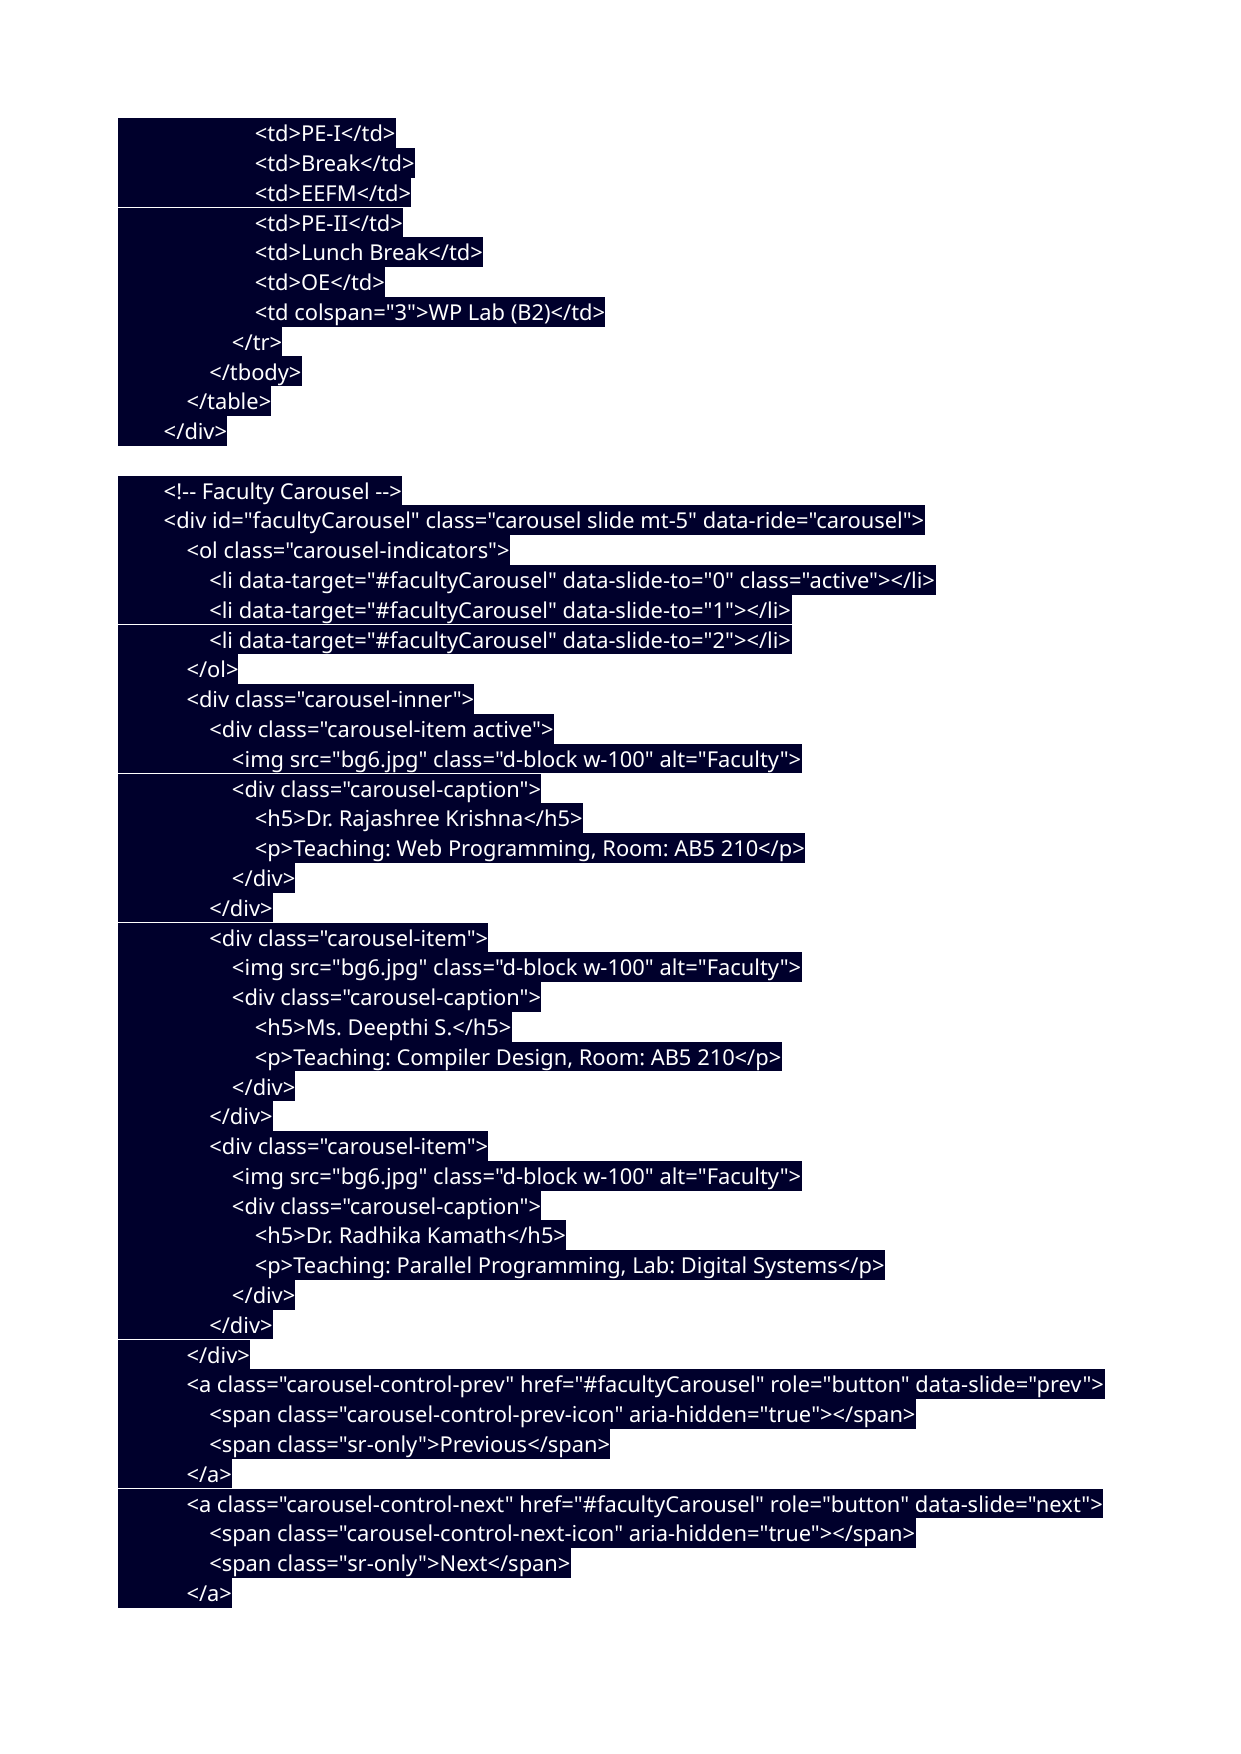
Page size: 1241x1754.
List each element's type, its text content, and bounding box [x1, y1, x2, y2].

text <div class="carousel-item"> [118, 922, 1122, 952]
text <td>PE-I</td> [118, 118, 1122, 148]
text <span class="carousel-control-prev-icon" aria-hidden="true"></span> [118, 1399, 1122, 1429]
text <a class="carousel-control-next" href="#facultyCarousel" role="button" data-slide="next"> [118, 1488, 1122, 1518]
text <td>Break</td> [118, 148, 1122, 178]
text <a class="carousel-control-prev" href="#facultyCarousel" role="button" data-slide="prev"> [118, 1369, 1122, 1399]
text </div> [118, 1339, 1122, 1369]
text </ol> [118, 654, 1122, 684]
text <h5>Dr. Rajashree Krishna</h5> [118, 803, 1122, 833]
text <td>EEFM</td> [118, 178, 1122, 207]
text <span class="sr-only">Previous</span> [118, 1429, 1122, 1459]
text </tbody> [118, 356, 1122, 386]
text </tr> [118, 327, 1122, 356]
text <div class="carousel-caption"> [118, 1191, 1122, 1220]
text <p>Teaching: Parallel Programming, Lab: Digital Systems</p> [118, 1250, 1122, 1280]
text <td colspan="3">WP Lab (B2)</td> [118, 297, 1122, 327]
text <img src="bg6.jpg" class="d-block w-100" alt="Faculty"> [118, 1161, 1122, 1191]
text <h5>Ms. Deepthi S.</h5> [118, 1012, 1122, 1042]
text <ol class="carousel-indicators"> [118, 535, 1122, 565]
text <td>OE</td> [118, 267, 1122, 297]
text </a> [118, 1459, 1122, 1488]
text <!-- Faculty Carousel --> [118, 476, 1122, 505]
text <div class="carousel-item active"> [118, 714, 1122, 744]
text <span class="sr-only">Next</span> [118, 1548, 1122, 1578]
text <div class="carousel-inner"> [118, 684, 1122, 714]
text <div class="carousel-caption"> [118, 773, 1122, 803]
text <div class="carousel-caption"> [118, 982, 1122, 1012]
text <img src="bg6.jpg" class="d-block w-100" alt="Faculty"> [118, 952, 1122, 982]
text <li data-target="#facultyCarousel" data-slide-to="0" class="active"></li> [118, 565, 1122, 595]
text <img src="bg6.jpg" class="d-block w-100" alt="Faculty"> [118, 744, 1122, 773]
text </div> [118, 416, 1122, 446]
text <td>PE-II</td> [118, 207, 1122, 237]
text </div> [118, 1071, 1122, 1101]
text <div class="carousel-item"> [118, 1131, 1122, 1161]
text <div id="facultyCarousel" class="carousel slide mt-5" data-ride="carousel"> [118, 505, 1122, 535]
text </table> [118, 386, 1122, 416]
text <h5>Dr. Radhika Kamath</h5> [118, 1220, 1122, 1250]
text <td>Lunch Break</td> [118, 237, 1122, 267]
text </div> [118, 1101, 1122, 1131]
text <p>Teaching: Compiler Design, Room: AB5 210</p> [118, 1042, 1122, 1071]
text </div> [118, 1280, 1122, 1310]
text </div> [118, 1310, 1122, 1339]
text <li data-target="#facultyCarousel" data-slide-to="1"></li> [118, 595, 1122, 624]
text </a> [118, 1578, 1122, 1608]
text <span class="carousel-control-next-icon" aria-hidden="true"></span> [118, 1518, 1122, 1548]
text </div> [118, 863, 1122, 893]
text <p>Teaching: Web Programming, Room: AB5 210</p> [118, 833, 1122, 863]
text <li data-target="#facultyCarousel" data-slide-to="2"></li> [118, 624, 1122, 654]
text </div> [118, 893, 1122, 922]
